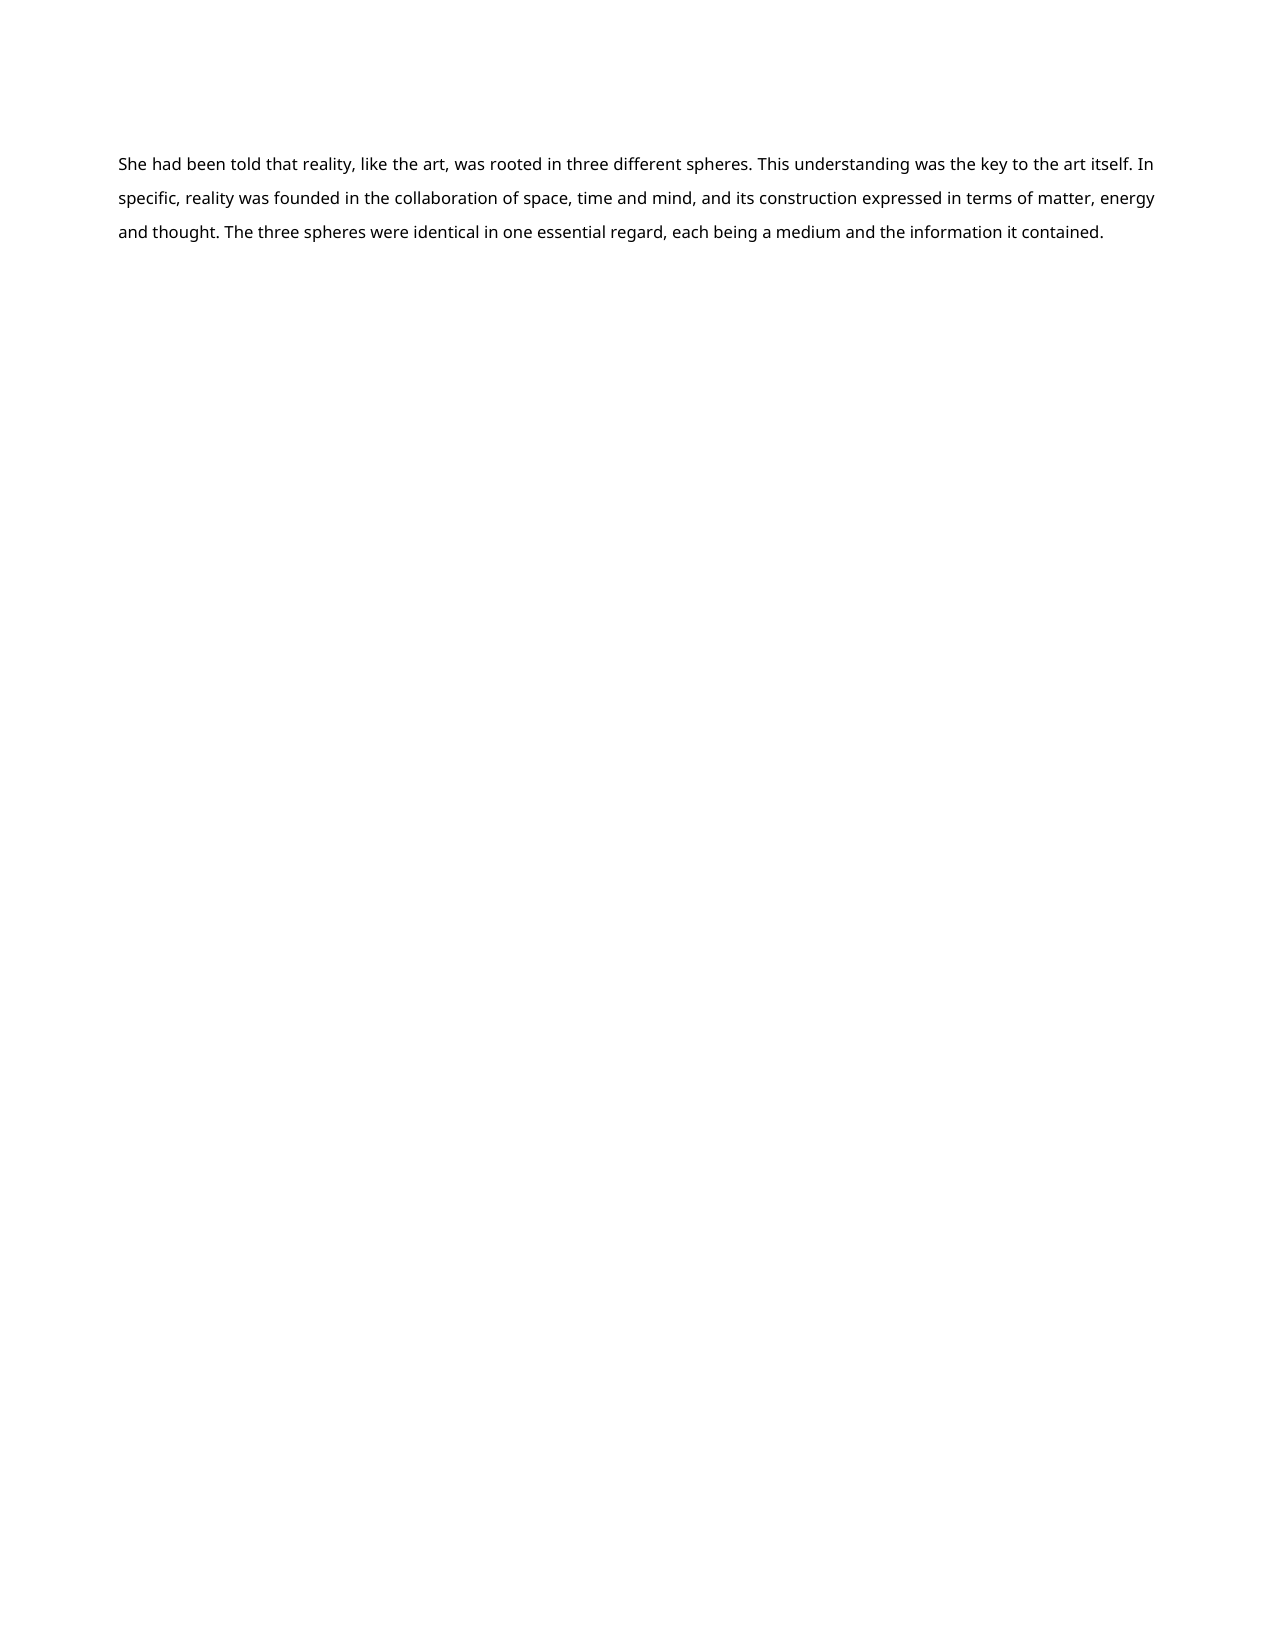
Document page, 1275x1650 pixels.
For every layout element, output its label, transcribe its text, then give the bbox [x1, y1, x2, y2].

text She had been told that reality, like the art, was rooted in three different spheres. This understanding was the key to the art itself. In specific, reality was founded in the collaboration of space, time and mind, and its construction expressed in terms of matter, energy and thought. The three spheres were identical in one essential regard, each being a medium and the information it contained. [118, 118, 1157, 243]
